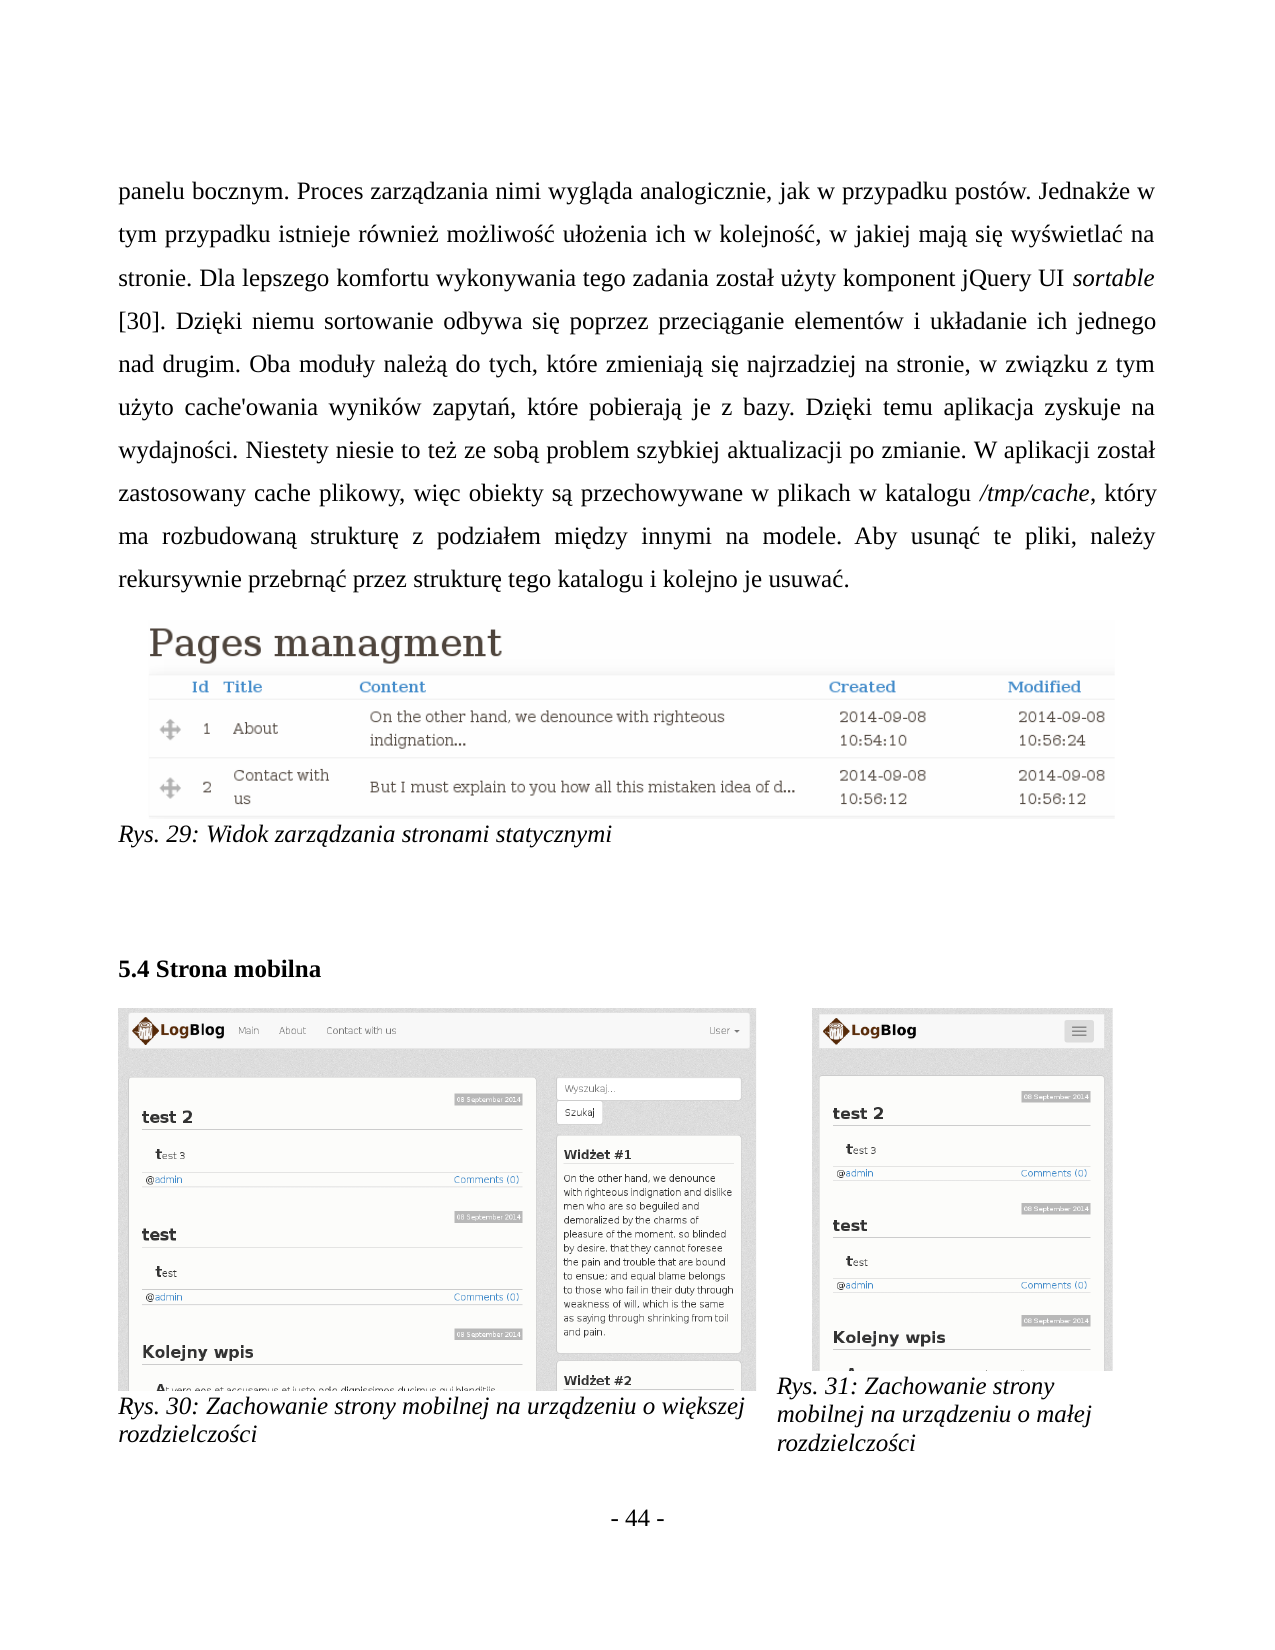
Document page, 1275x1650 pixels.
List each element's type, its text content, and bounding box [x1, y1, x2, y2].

subtitle 5.4 Strona mobilna [118, 954, 1157, 983]
table_header [768, 996, 1157, 1457]
table_header [124, 1399, 130, 1406]
table_header [118, 608, 1157, 847]
picture [148, 620, 1115, 819]
table_header [118, 996, 767, 1457]
picture [118, 1008, 757, 1391]
picture [812, 1008, 1113, 1371]
table_header [124, 827, 130, 834]
text panelu bocznym. Proces zarządzania nimi wygląda analogicznie, jak w przypadku postów. Jednakże w tym przypadku istnieje również możliwość ułożenia ich w kolejność, w jakiej mają się wyświetlać na stronie. Dla lepszego komfortu wykonywania tego zadania został użyty komponent jQuery UI sortable [30]. Dzięki niemu sortowanie odbywa się poprzez przeciąganie elementów i układanie ich jednego nad drugim. Oba moduły należą do tych, które zmieniają się najrzadziej na stronie, w związku z tym użyto cache'owania wyników zapytań, które pobierają je z bazy. Dzięki temu aplikacja zyskuje na wydajności. Niestety niesie to też ze sobą problem szybkiej aktualizacji po zmianie. W aplikacji został zastosowany cache plikowy, więc obiekty są przechowywane w plikach w katalogu /tmp/cache, który ma rozbudowaną strukturę z podziałem między innymi na modele. Aby usunąć te pliki, należy rekursywnie przebrnąć przez strukturę tego katalogu i kolejno je usuwać. [118, 176, 1157, 593]
